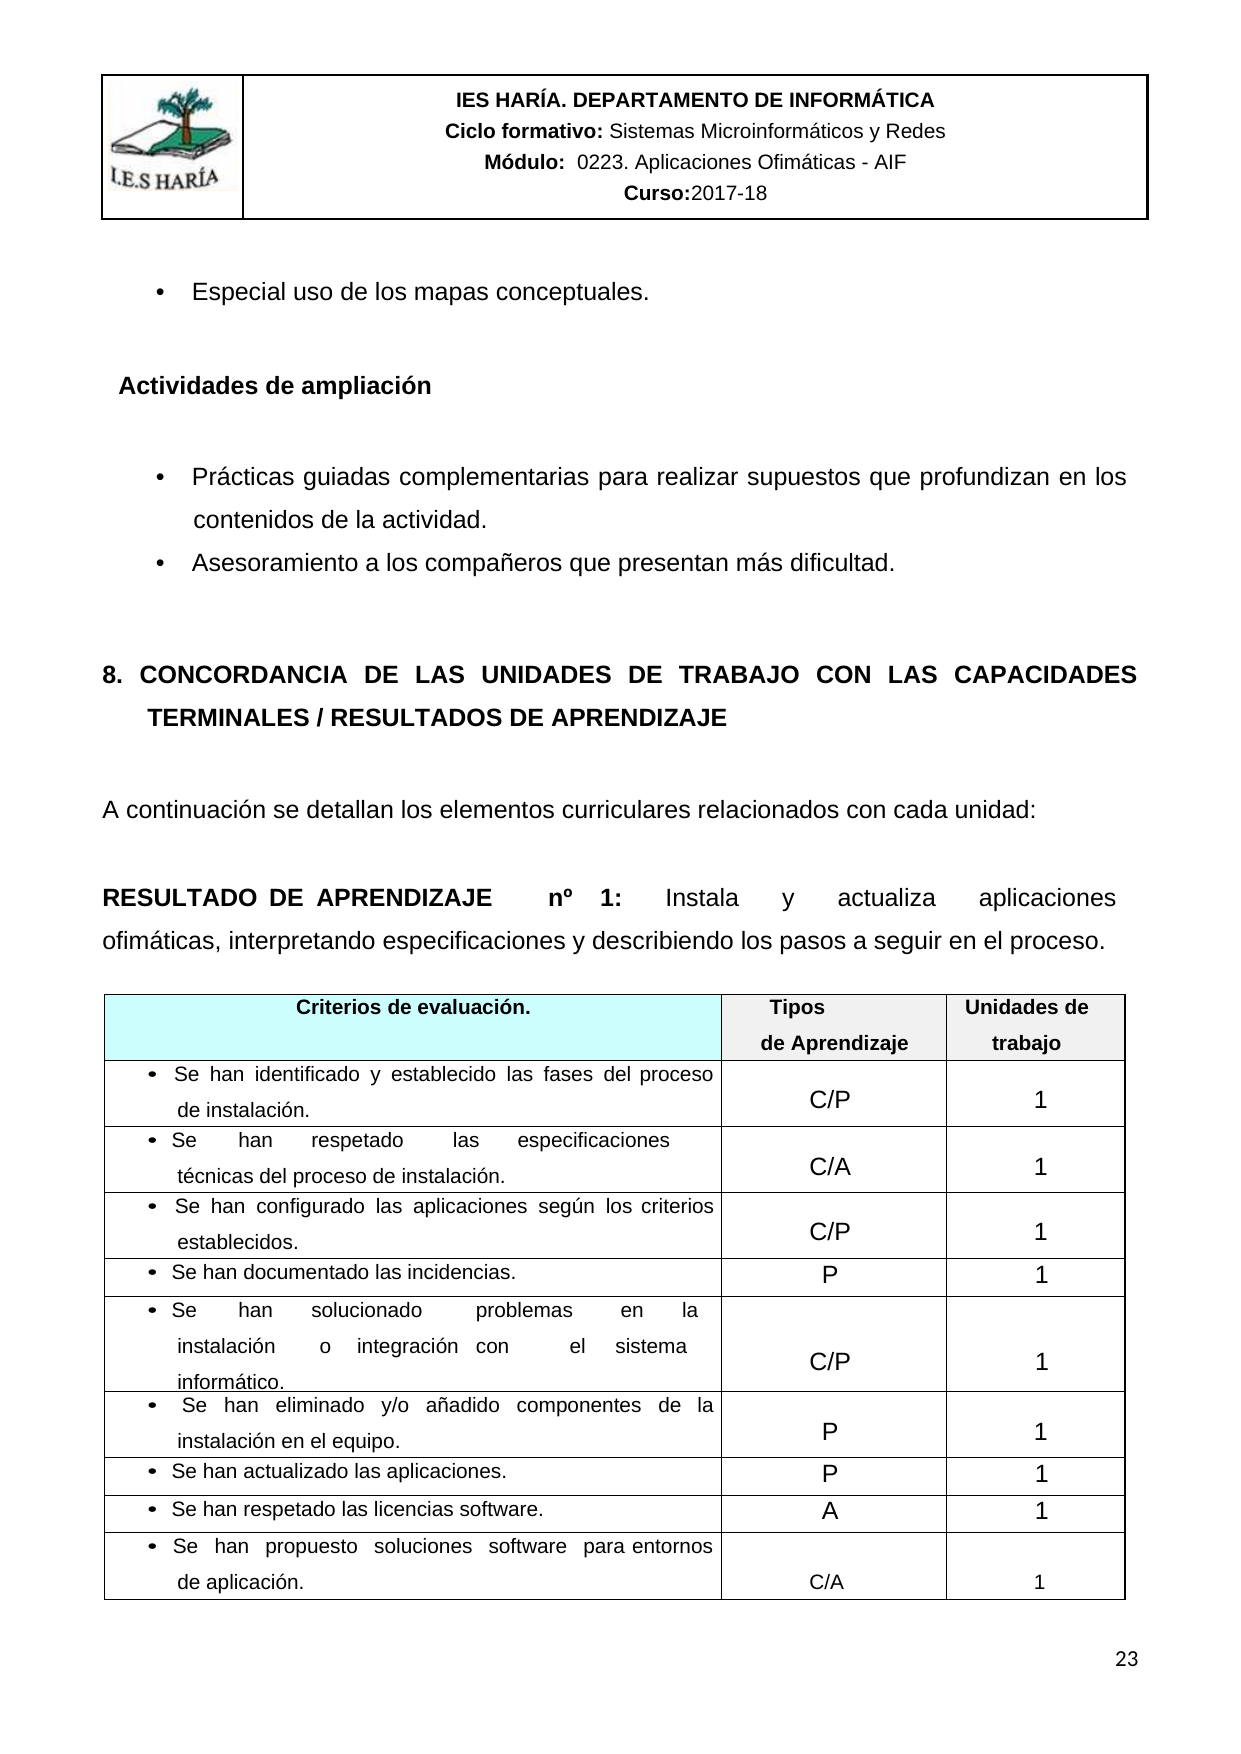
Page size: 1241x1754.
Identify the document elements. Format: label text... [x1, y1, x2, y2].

table_cell C/P [722, 1297, 946, 1391]
table_cell 1 [947, 1061, 1124, 1126]
text RESULTADO DE APRENDIZAJE nº 1: Instala y actualiza aplicaciones ofimáticas, interpretando especificaciones y describiendo los pasos a seguir en el proceso. [102, 883, 1116, 954]
text • Prácticas guiadas complementarias para realizar supuestos que profundizan en los contenidos de la actividad. [156, 462, 1127, 534]
table_cell 1 [947, 1496, 1124, 1532]
picture [107, 81, 238, 191]
text A continuación se detallan los elementos curriculares relacionados con cada unidad: [102, 795, 1138, 824]
table_cell • Se han respetado las especificaciones técnicas del proceso de instalación. [105, 1127, 721, 1192]
subtitle 8. CONCORDANCIA DE LAS UNIDADES DE TRABAJO CON LAS CAPACIDADES TERMINALES / RESULTADOS DE APRENDIZAJE [102, 659, 1138, 731]
table_cell • Se han configurado las aplicaciones según los criterios establecidos. [105, 1193, 721, 1258]
table_cell 1 [947, 1392, 1124, 1457]
table_cell 1 [947, 1259, 1124, 1296]
text Actividades de ampliación [118, 371, 655, 399]
table_header Tipos de Aprendizaje [722, 995, 946, 1060]
table_cell • Se han propuesto soluciones software para entornos de aplicación. [105, 1533, 721, 1599]
table_cell 1 [947, 1193, 1124, 1258]
text • Especial uso de los mapas conceptuales. [118, 277, 655, 306]
table_cell • Se han solucionado problemas en la instalación o integración con el sistema informático. [105, 1297, 721, 1391]
table_cell C/P [722, 1193, 946, 1258]
table_cell • Se han identificado y establecido las fases del proceso de instalación. [105, 1061, 721, 1126]
table_cell 1 [947, 1458, 1124, 1495]
table_cell P [722, 1392, 946, 1457]
table_header Criterios de evaluación. [105, 995, 721, 1060]
table_cell • Se han eliminado y/o añadido componentes de la instalación en el equipo. [105, 1392, 721, 1457]
text • Asesoramiento a los compañeros que presentan más dificultad. [156, 548, 1138, 577]
table_cell 1 [947, 1127, 1124, 1192]
table_cell C/P [722, 1061, 946, 1126]
table_cell • Se han actualizado las aplicaciones. [105, 1458, 721, 1495]
table_cell P [722, 1259, 946, 1296]
table_cell A [722, 1496, 946, 1532]
table_cell P [722, 1458, 946, 1495]
table_cell 1 [947, 1297, 1124, 1391]
table_cell C/A [722, 1127, 946, 1192]
table_header Unidades de trabajo [947, 995, 1124, 1060]
table_cell • Se han respetado las licencias software. [105, 1496, 721, 1532]
table_cell C/A [722, 1533, 946, 1599]
table_cell • Se han documentado las incidencias. [105, 1259, 721, 1296]
table_cell 1 [947, 1533, 1124, 1599]
